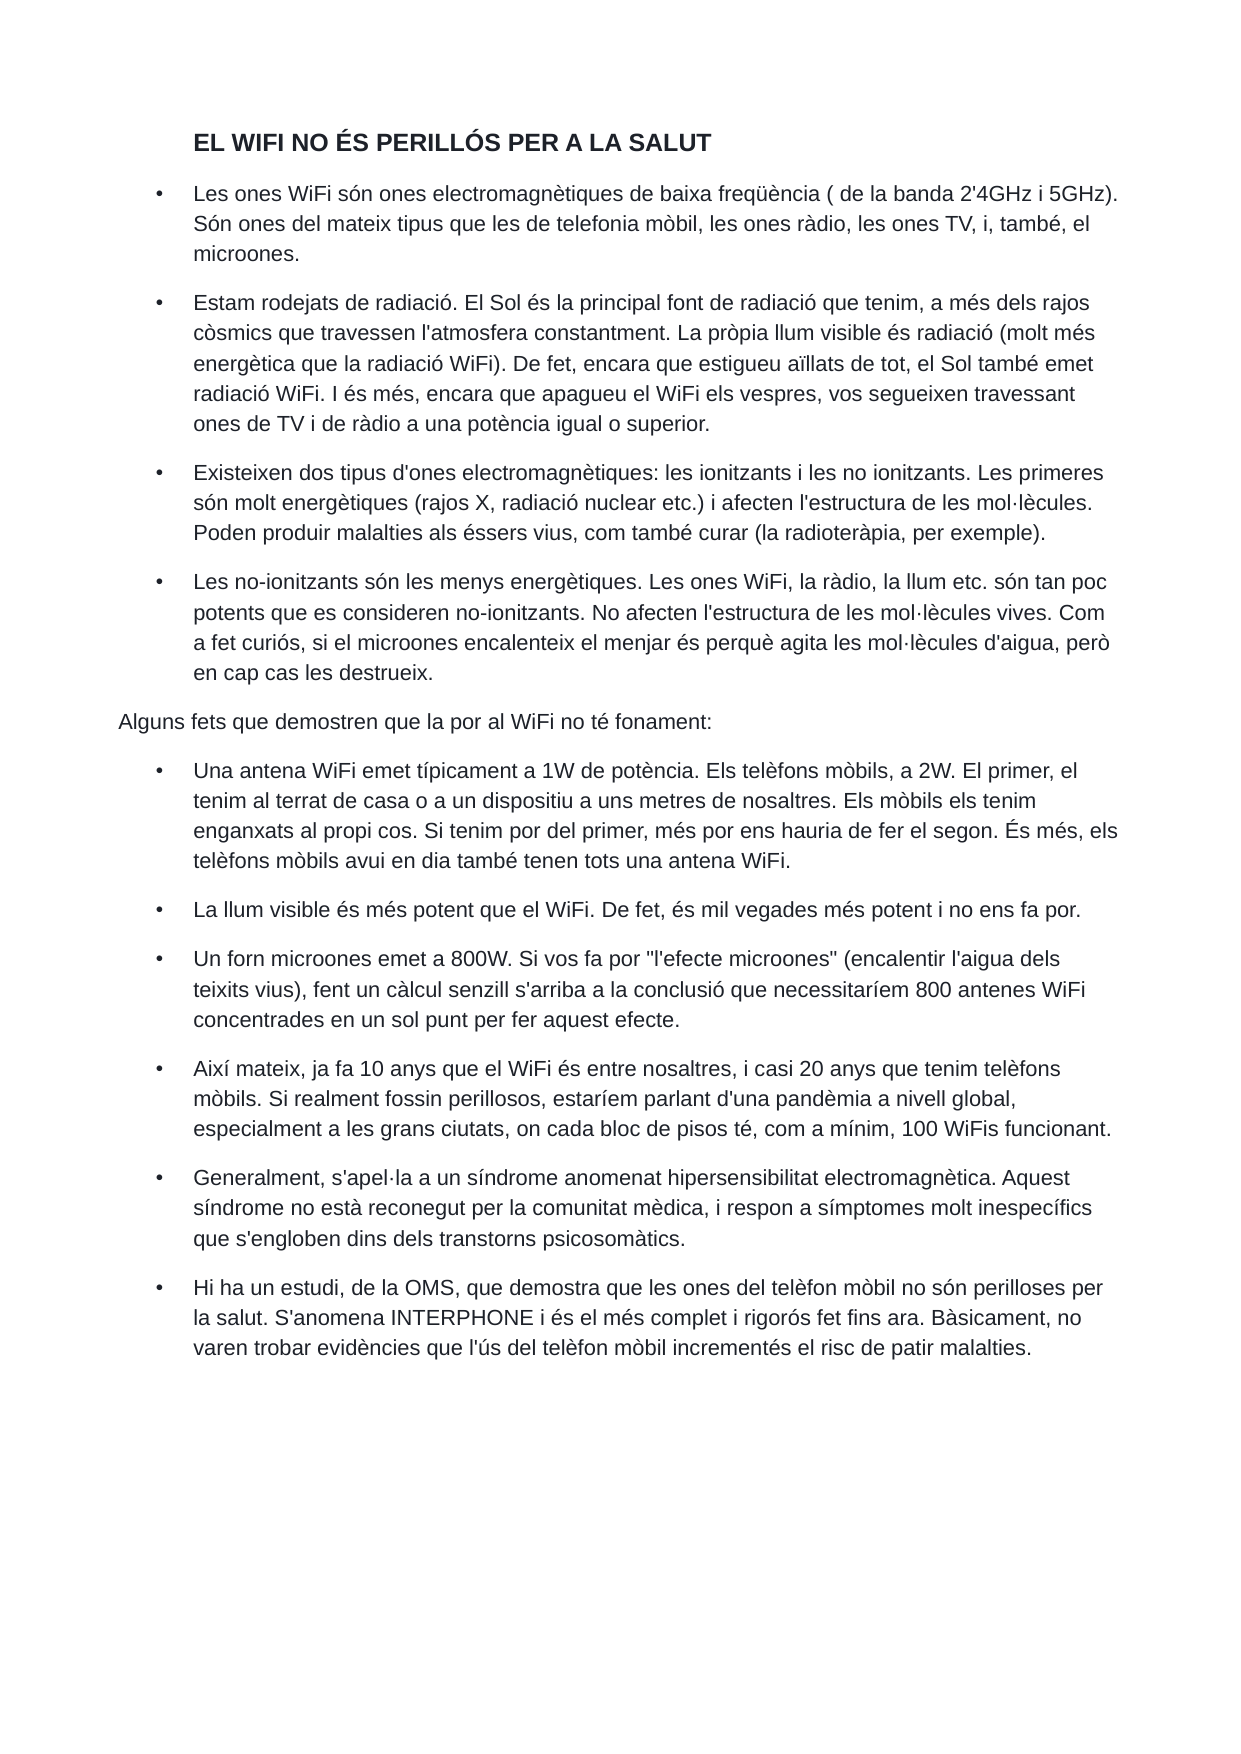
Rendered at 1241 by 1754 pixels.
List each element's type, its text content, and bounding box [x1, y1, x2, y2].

list Així mateix, ja fa 10 anys que el WiFi és entre nosaltres, i casi 20 anys que tenim telèfons mòbils. Si realment fossin perillosos, estaríem parlant d'una pandèmia a nivell global, especialment a les grans ciutats, on cada bloc de pisos té, com a mínim, 100 WiFis funcionant. [156, 1056, 1122, 1141]
list La llum visible és més potent que el WiFi. De fet, és mil vegades més potent i no ens fa por. [156, 897, 1122, 923]
list Les no-ionitzants són les menys energètiques. Les ones WiFi, la ràdio, la llum etc. són tan poc potents que es consideren no-ionitzants. No afecten l'estructura de les mol·lècules vives. Com a fet curiós, si el microones encalenteix el menjar és perquè agita les mol·lècules d'aigua, però en cap cas les destrueix. [156, 569, 1122, 685]
text Alguns fets que demostren que la por al WiFi no té fonament: [118, 709, 1122, 734]
list Generalment, s'apel·la a un síndrome anomenat hipersensibilitat electromagnètica. Aquest síndrome no està reconegut per la comunitat mèdica, i respon a símptomes molt inespecífics que s'engloben dins dels transtorns psicosomàtics. [156, 1165, 1122, 1251]
list EL WIFI NO ÉS PERILLÓS PER A LA SALUT [156, 127, 1122, 156]
list Les ones WiFi són ones electromagnètiques de baixa freqüència ( de la banda 2'4GHz i 5GHz). Són ones del mateix tipus que les de telefonia mòbil, les ones ràdio, les ones TV, i, també, el microones. [156, 181, 1122, 266]
list Estam rodejats de radiació. El Sol és la principal font de radiació que tenim, a més dels rajos còsmics que travessen l'atmosfera constantment. La pròpia llum visible és radiació (molt més energètica que la radiació WiFi). De fet, encara que estigueu aïllats de tot, el Sol també emet radiació WiFi. I és més, encara que apagueu el WiFi els vespres, vos segueixen travessant ones de TV i de ràdio a una potència igual o superior. [156, 290, 1122, 436]
list Una antena WiFi emet típicament a 1W de potència. Els telèfons mòbils, a 2W. El primer, el tenim al terrat de casa o a un dispositiu a uns metres de nosaltres. Els mòbils els tenim enganxats al propi cos. Si tenim por del primer, més por ens hauria de fer el segon. És més, els telèfons mòbils avui en dia també tenen tots una antena WiFi. [156, 758, 1122, 874]
list Existeixen dos tipus d'ones electromagnètiques: les ionitzants i les no ionitzants. Les primeres són molt energètiques (rajos X, radiació nuclear etc.) i afecten l'estructura de les mol·lècules. Poden produir malalties als éssers vius, com també curar (la radioteràpia, per exemple). [156, 460, 1122, 546]
list Un forn microones emet a 800W. Si vos fa por "l'efecte microones" (encalentir l'aigua dels teixits vius), fent un càlcul senzill s'arriba a la conclusió que necessitaríem 800 antenes WiFi concentrades en un sol punt per fer aquest efecte. [156, 946, 1122, 1032]
list Hi ha un estudi, de la OMS, que demostra que les ones del telèfon mòbil no són perilloses per la salut. S'anomena INTERPHONE i és el més complet i rigorós fet fins ara. Bàsicament, no varen trobar evidències que l'ús del telèfon mòbil incrementés el risc de patir malalties. [156, 1274, 1122, 1360]
